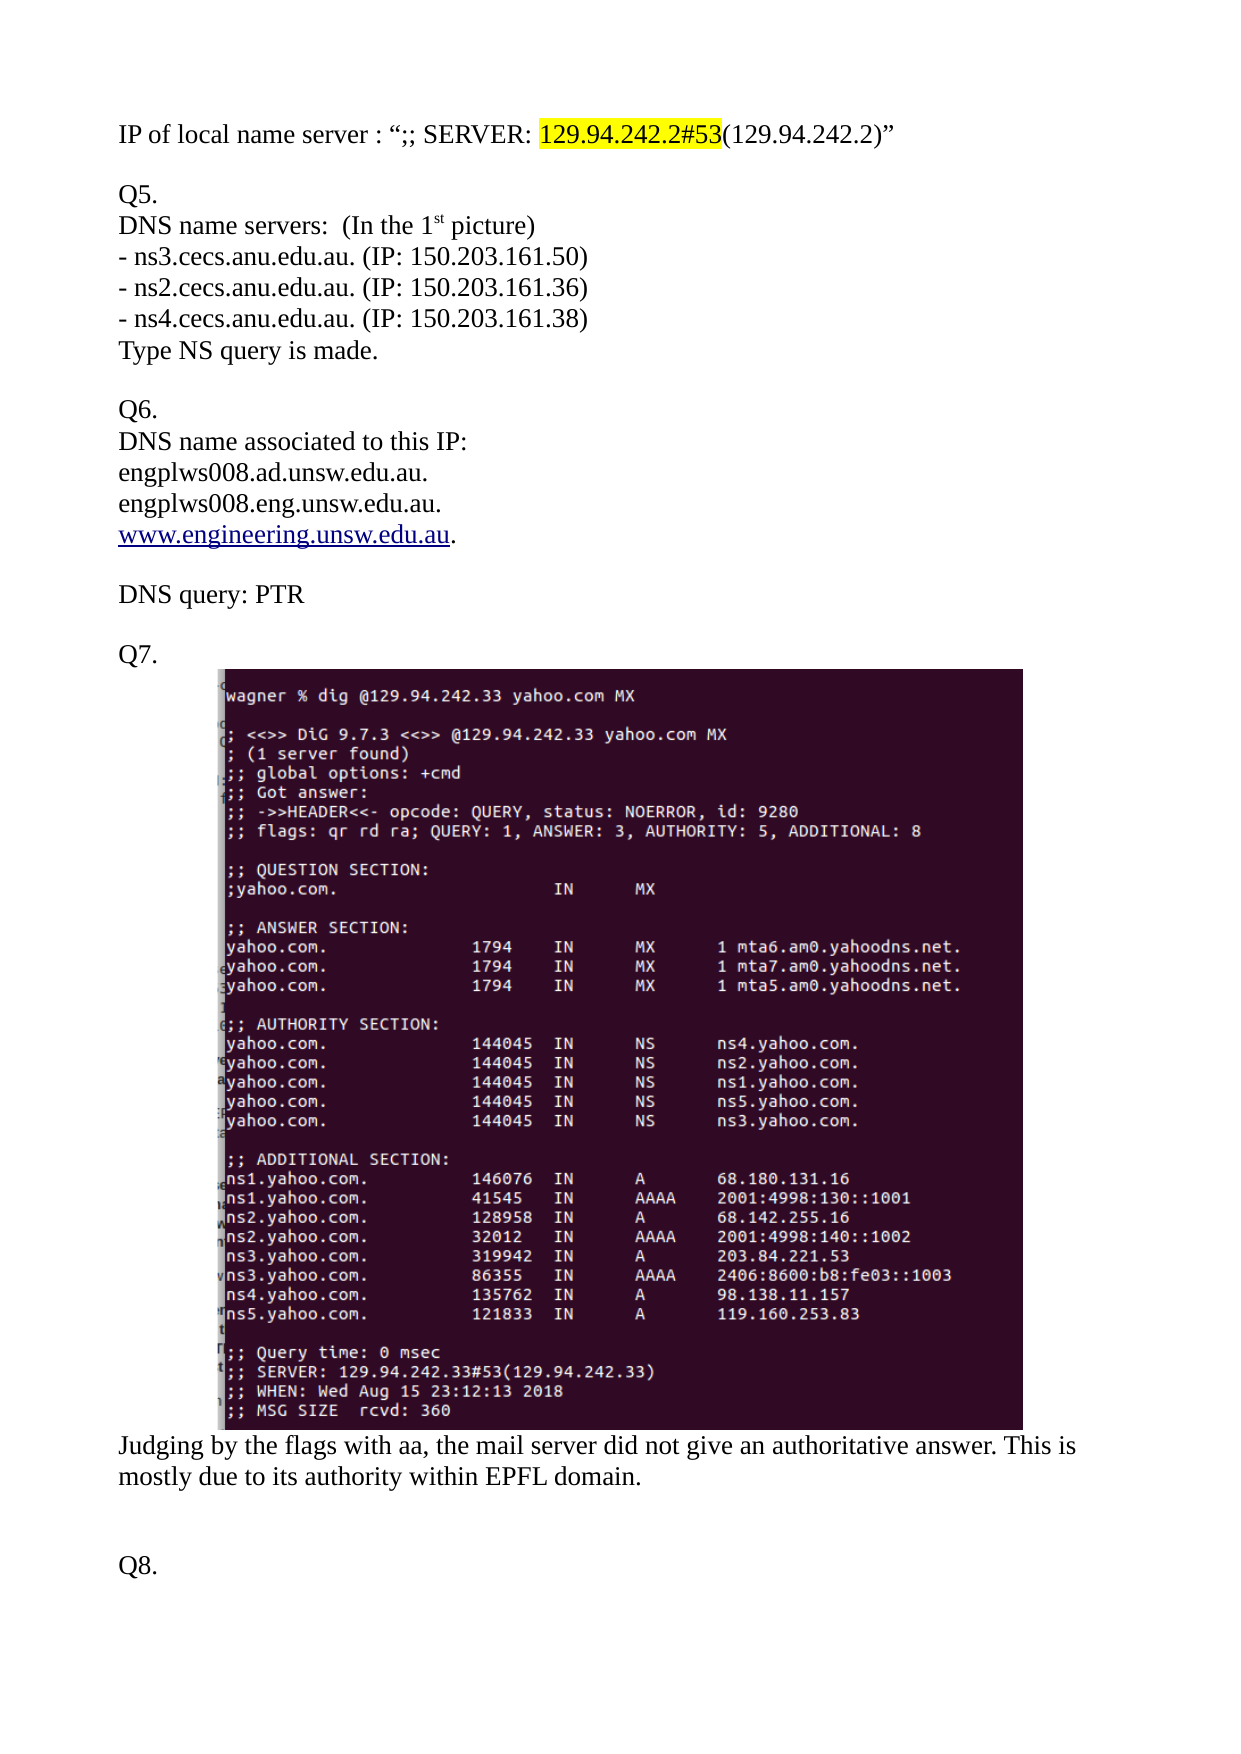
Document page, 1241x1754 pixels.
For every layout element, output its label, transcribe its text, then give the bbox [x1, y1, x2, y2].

text DNS name servers: (In the 1st picture) [118, 209, 1122, 240]
text Q5. [118, 178, 1122, 209]
text Type NS query is made. [118, 334, 1122, 365]
text engplws008.ad.unsw.edu.au. [118, 456, 1122, 487]
text - ns2.cecs.anu.edu.au. (IP: 150.203.161.36) [118, 271, 1122, 303]
text Q8. [118, 1549, 1122, 1580]
text www.engineering.unsw.edu.au. [118, 518, 1122, 549]
text Judging by the flags with aa, the mail server did not give an authoritative answer. This is mostly due to its authority within EPFL domain. [118, 669, 1122, 1491]
text Q7. [118, 638, 1122, 669]
text DNS name associated to this IP: [118, 425, 1122, 456]
text IP of local name server : “;; SERVER: 129.94.242.2#53(129.94.242.2)” [118, 118, 1122, 149]
text engplws008.eng.unsw.edu.au. [118, 487, 1122, 518]
text - ns4.cecs.anu.edu.au. (IP: 150.203.161.38) [118, 303, 1122, 334]
picture [217, 669, 506, 1430]
text - ns3.cecs.anu.edu.au. (IP: 150.203.161.50) [118, 240, 1122, 271]
text DNS query: PTR [118, 578, 1122, 609]
text Q6. [118, 394, 1122, 425]
